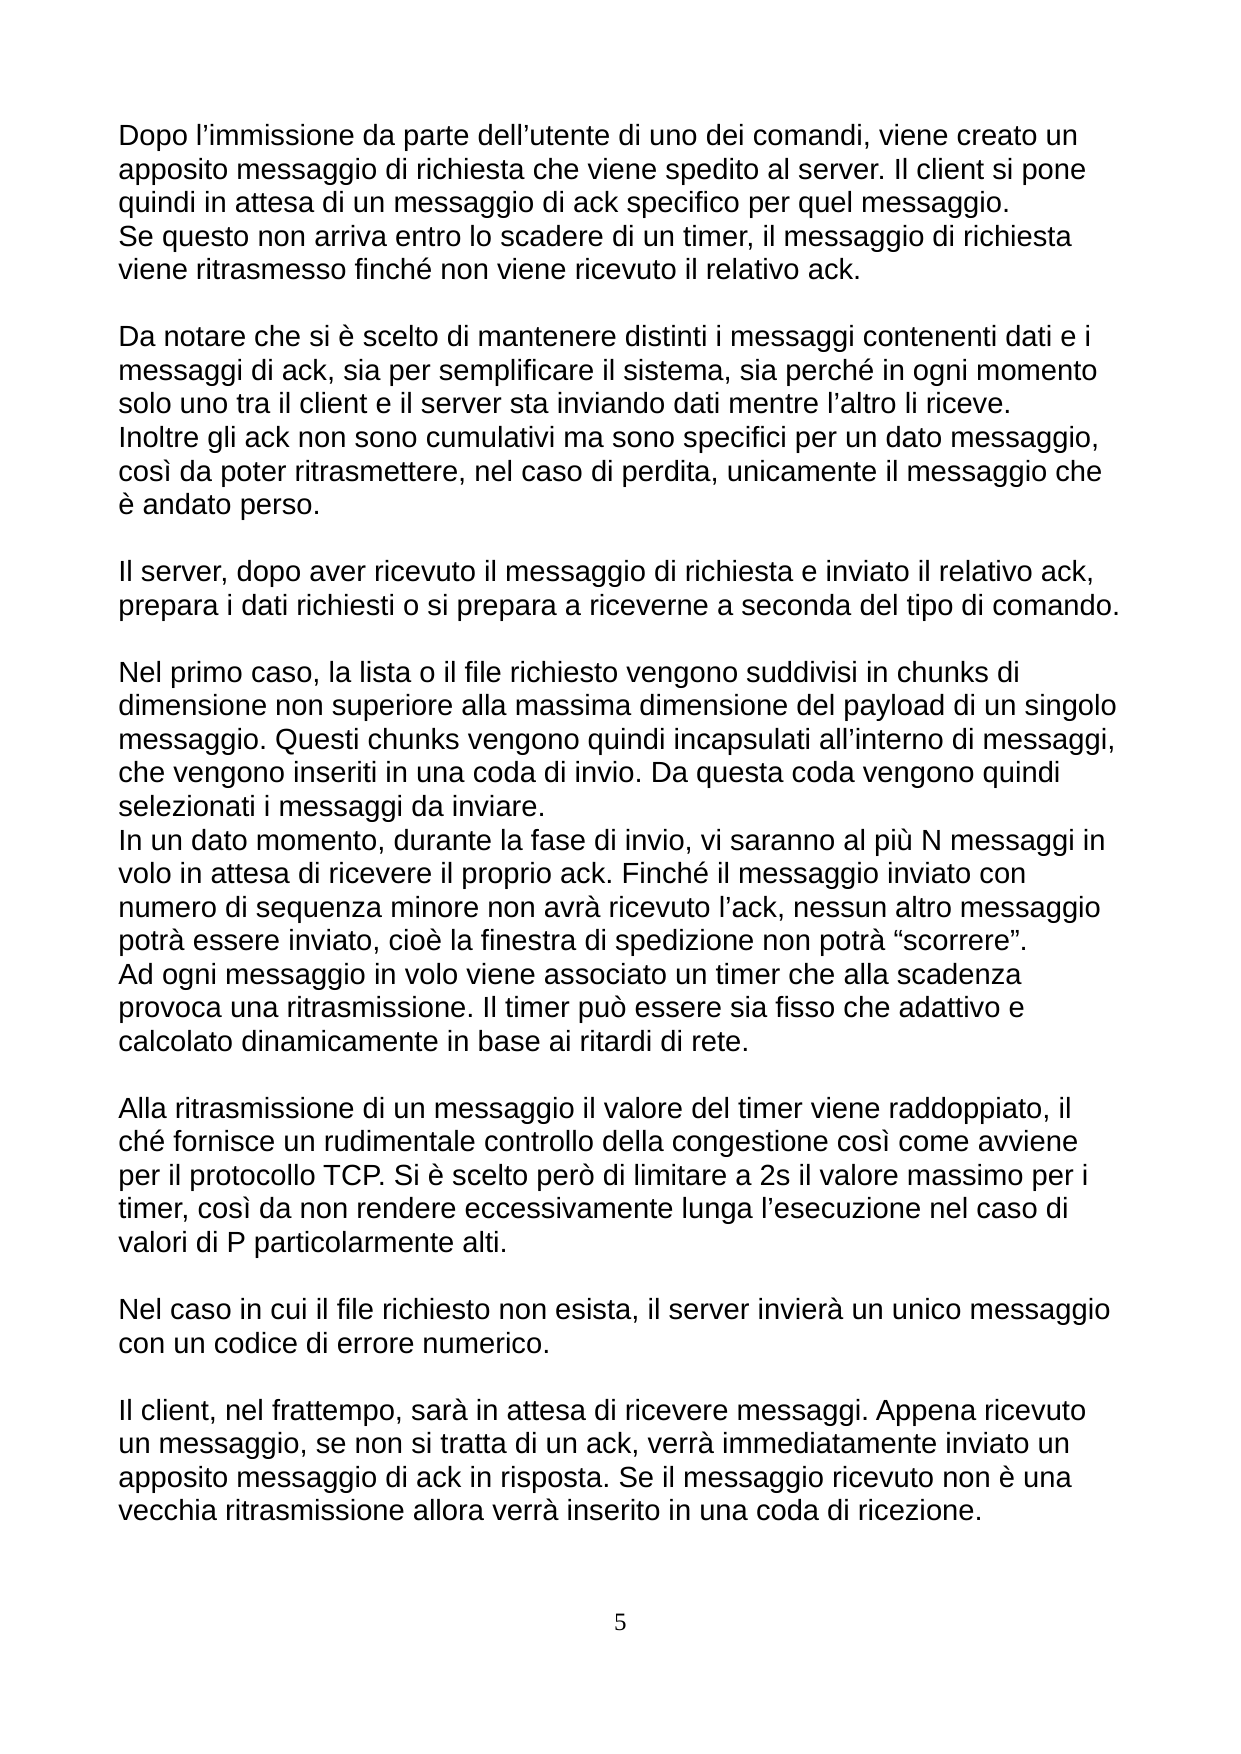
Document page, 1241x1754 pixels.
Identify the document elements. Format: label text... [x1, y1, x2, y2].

text Nel caso in cui il file richiesto non esista, il server invierà un unico messaggio con un codice di errore numerico. [118, 1292, 1122, 1359]
text Da notare che si è scelto di mantenere distinti i messaggi contenenti dati e i messaggi di ack, sia per semplificare il sistema, sia perché in ogni momento solo uno tra il client e il server sta inviando dati mentre l’altro li riceve. [118, 319, 1122, 420]
text In un dato momento, durante la fase di invio, vi saranno al più N messaggi in volo in attesa di ricevere il proprio ack. Finché il messaggio inviato con numero di sequenza minore non avrà ricevuto l’ack, nessun altro messaggio potrà essere inviato, cioè la finestra di spedizione non potrà “scorrere”. [118, 822, 1122, 957]
text Dopo l’immissione da parte dell’utente di uno dei comandi, viene creato un apposito messaggio di richiesta che viene spedito al server. Il client si pone quindi in attesa di un messaggio di ack specifico per quel messaggio. [118, 118, 1122, 219]
text Inoltre gli ack non sono cumulativi ma sono specifici per un dato messaggio, così da poter ritrasmettere, nel caso di perdita, unicamente il messaggio che è andato perso. [118, 420, 1122, 521]
text Ad ogni messaggio in volo viene associato un timer che alla scadenza provoca una ritrasmissione. Il timer può essere sia fisso che adattivo e calcolato dinamicamente in base ai ritardi di rete. [118, 957, 1122, 1057]
text Il server, dopo aver ricevuto il messaggio di richiesta e inviato il relativo ack, prepara i dati richiesti o si prepara a riceverne a seconda del tipo di comando. [118, 554, 1122, 621]
text Il client, nel frattempo, sarà in attesa di ricevere messaggi. Appena ricevuto un messaggio, se non si tratta di un ack, verrà immediatamente inviato un apposito messaggio di ack in risposta. Se il messaggio ricevuto non è una vecchia ritrasmissione allora verrà inserito in una coda di ricezione. [118, 1393, 1122, 1527]
text Nel primo caso, la lista o il file richiesto vengono suddivisi in chunks di dimensione non superiore alla massima dimensione del payload di un singolo messaggio. Questi chunks vengono quindi incapsulati all’interno di messaggi, che vengono inseriti in una coda di invio. Da questa coda vengono quindi selezionati i messaggi da inviare. [118, 655, 1122, 822]
text Se questo non arriva entro lo scadere di un timer, il messaggio di richiesta viene ritrasmesso finché non viene ricevuto il relativo ack. [118, 219, 1122, 286]
text Alla ritrasmissione di un messaggio il valore del timer viene raddoppiato, il ché fornisce un rudimentale controllo della congestione così come avviene per il protocollo TCP. Si è scelto però di limitare a 2s il valore massimo per i timer, così da non rendere eccessivamente lunga l’esecuzione nel caso di valori di P particolarmente alti. [118, 1091, 1122, 1258]
